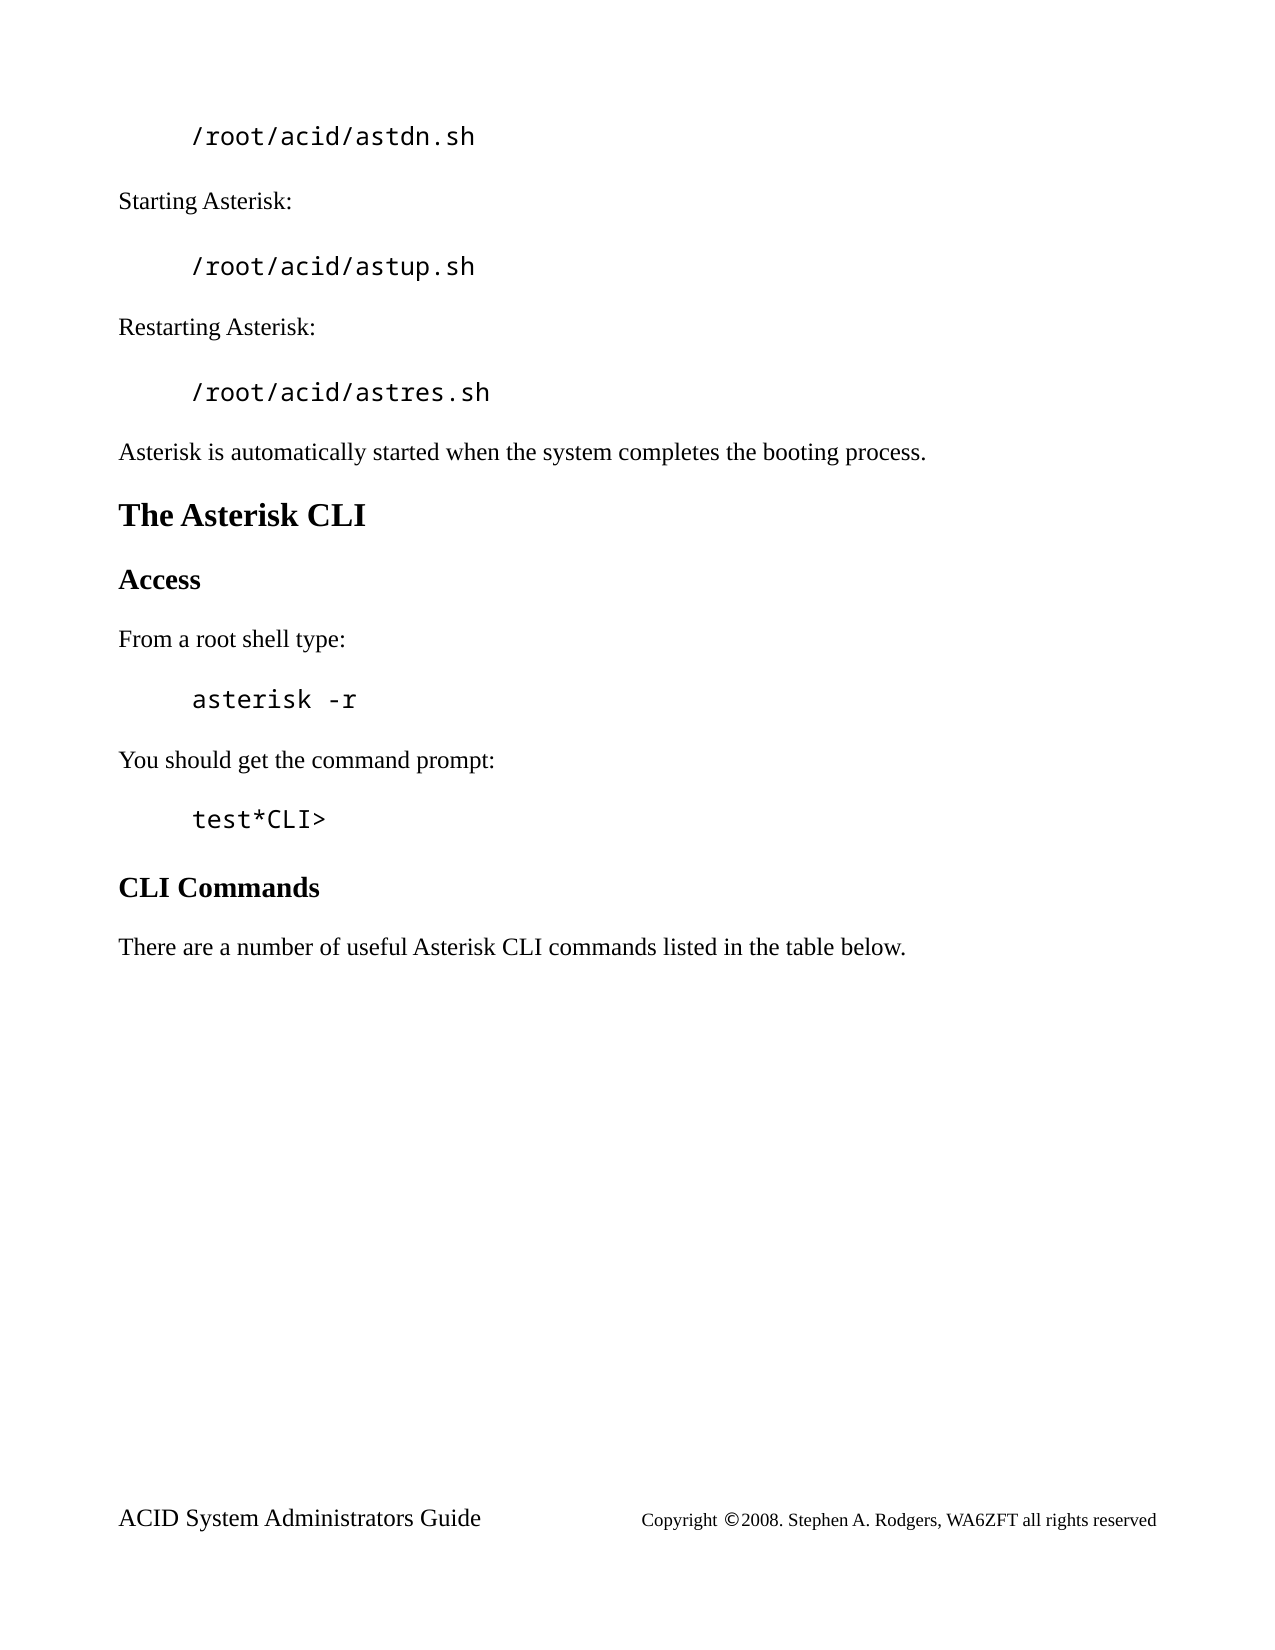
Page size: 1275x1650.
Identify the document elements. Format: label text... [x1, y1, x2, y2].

text You should get the command prompt: [118, 745, 1157, 773]
text There are a number of useful Asterisk CLI commands listed in the table below. [118, 932, 1157, 961]
text asterisk -r [118, 682, 1157, 716]
text /root/acid/astres.sh [190, 375, 1157, 409]
text CLI Commands [118, 870, 1157, 903]
text Starting Asterisk: [118, 186, 1157, 215]
text Restarting Asterisk: [118, 312, 1157, 341]
text /root/acid/astdn.sh [190, 118, 1157, 152]
text Access [118, 562, 1157, 596]
text test*CLI> [118, 802, 1157, 836]
text /root/acid/astup.sh [190, 249, 1157, 283]
text From a root shell type: [118, 624, 1157, 653]
text Asterisk is automatically started when the system completes the booting process. [118, 437, 1157, 466]
text The Asterisk CLI [118, 495, 1157, 533]
